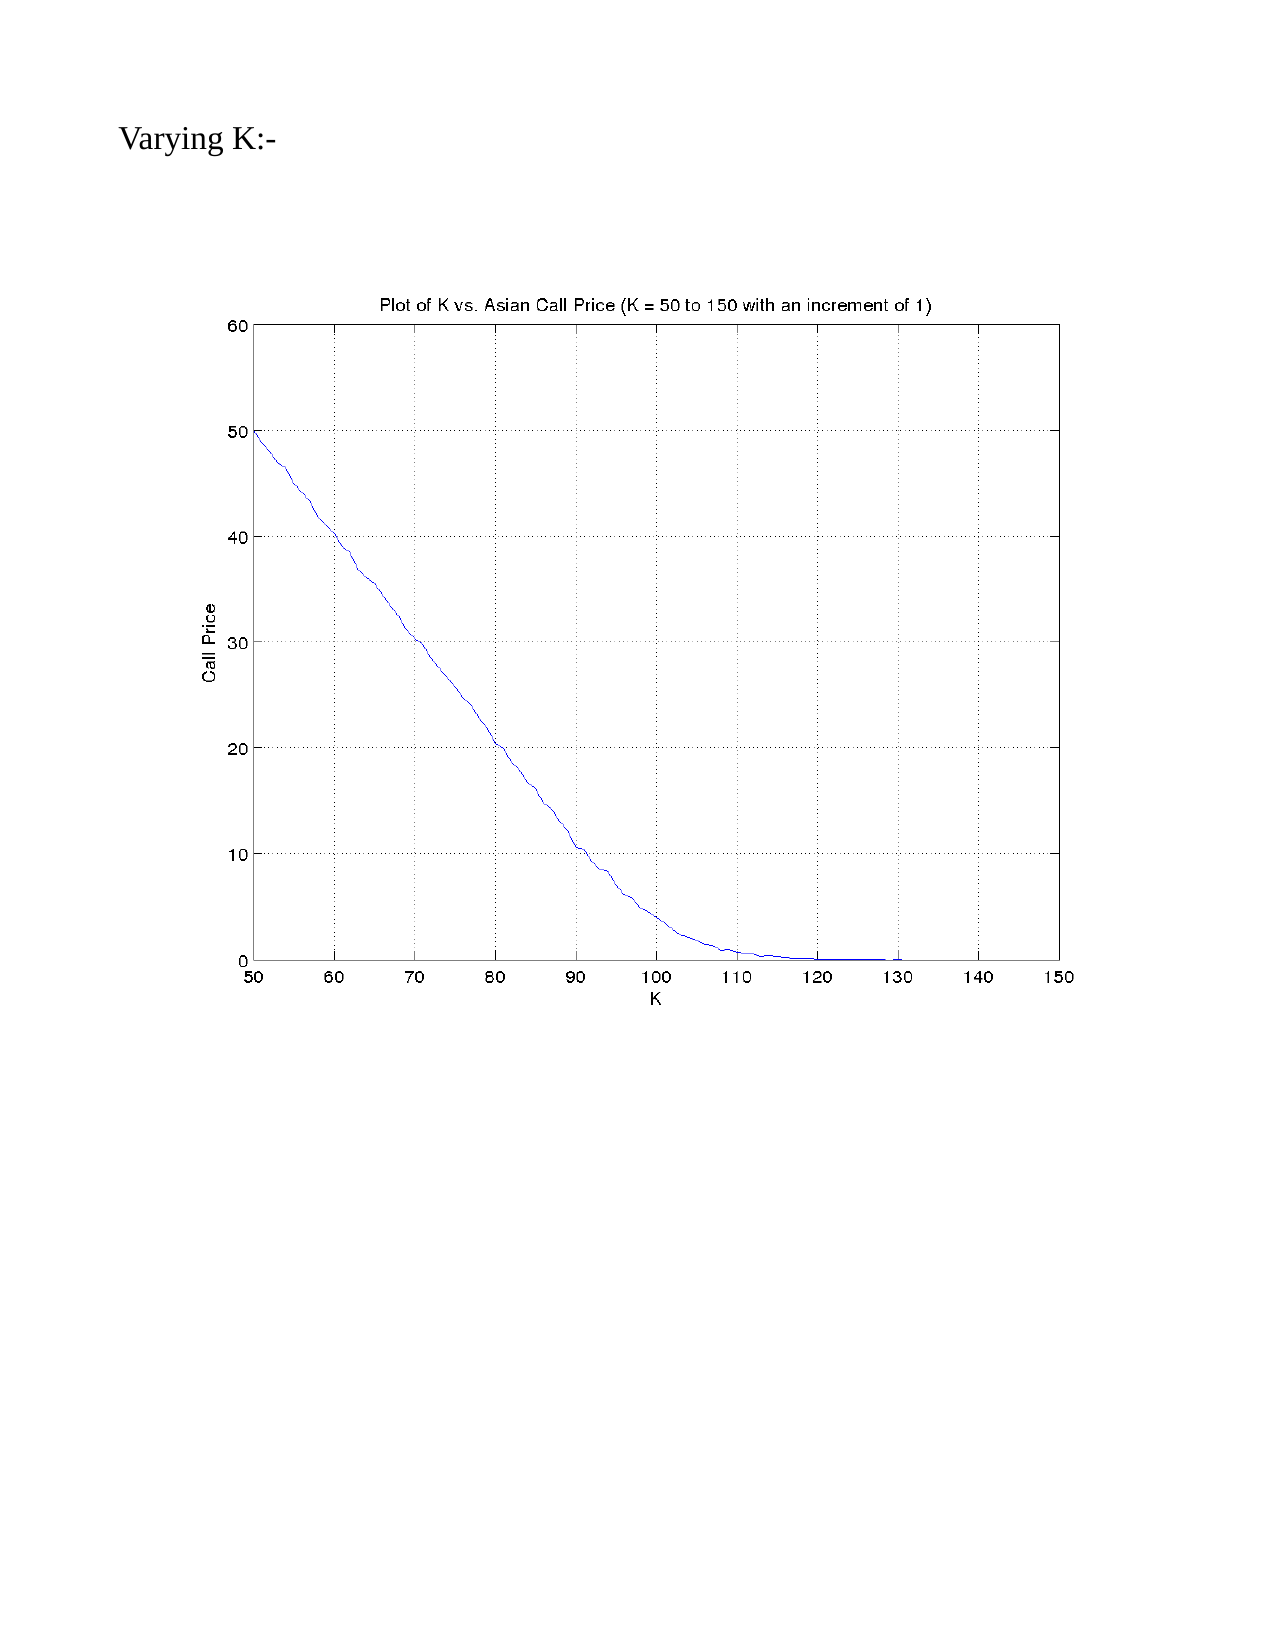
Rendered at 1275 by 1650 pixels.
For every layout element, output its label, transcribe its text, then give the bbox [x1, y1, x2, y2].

picture [118, 265, 1157, 1045]
text Varying K:- [118, 118, 1157, 156]
